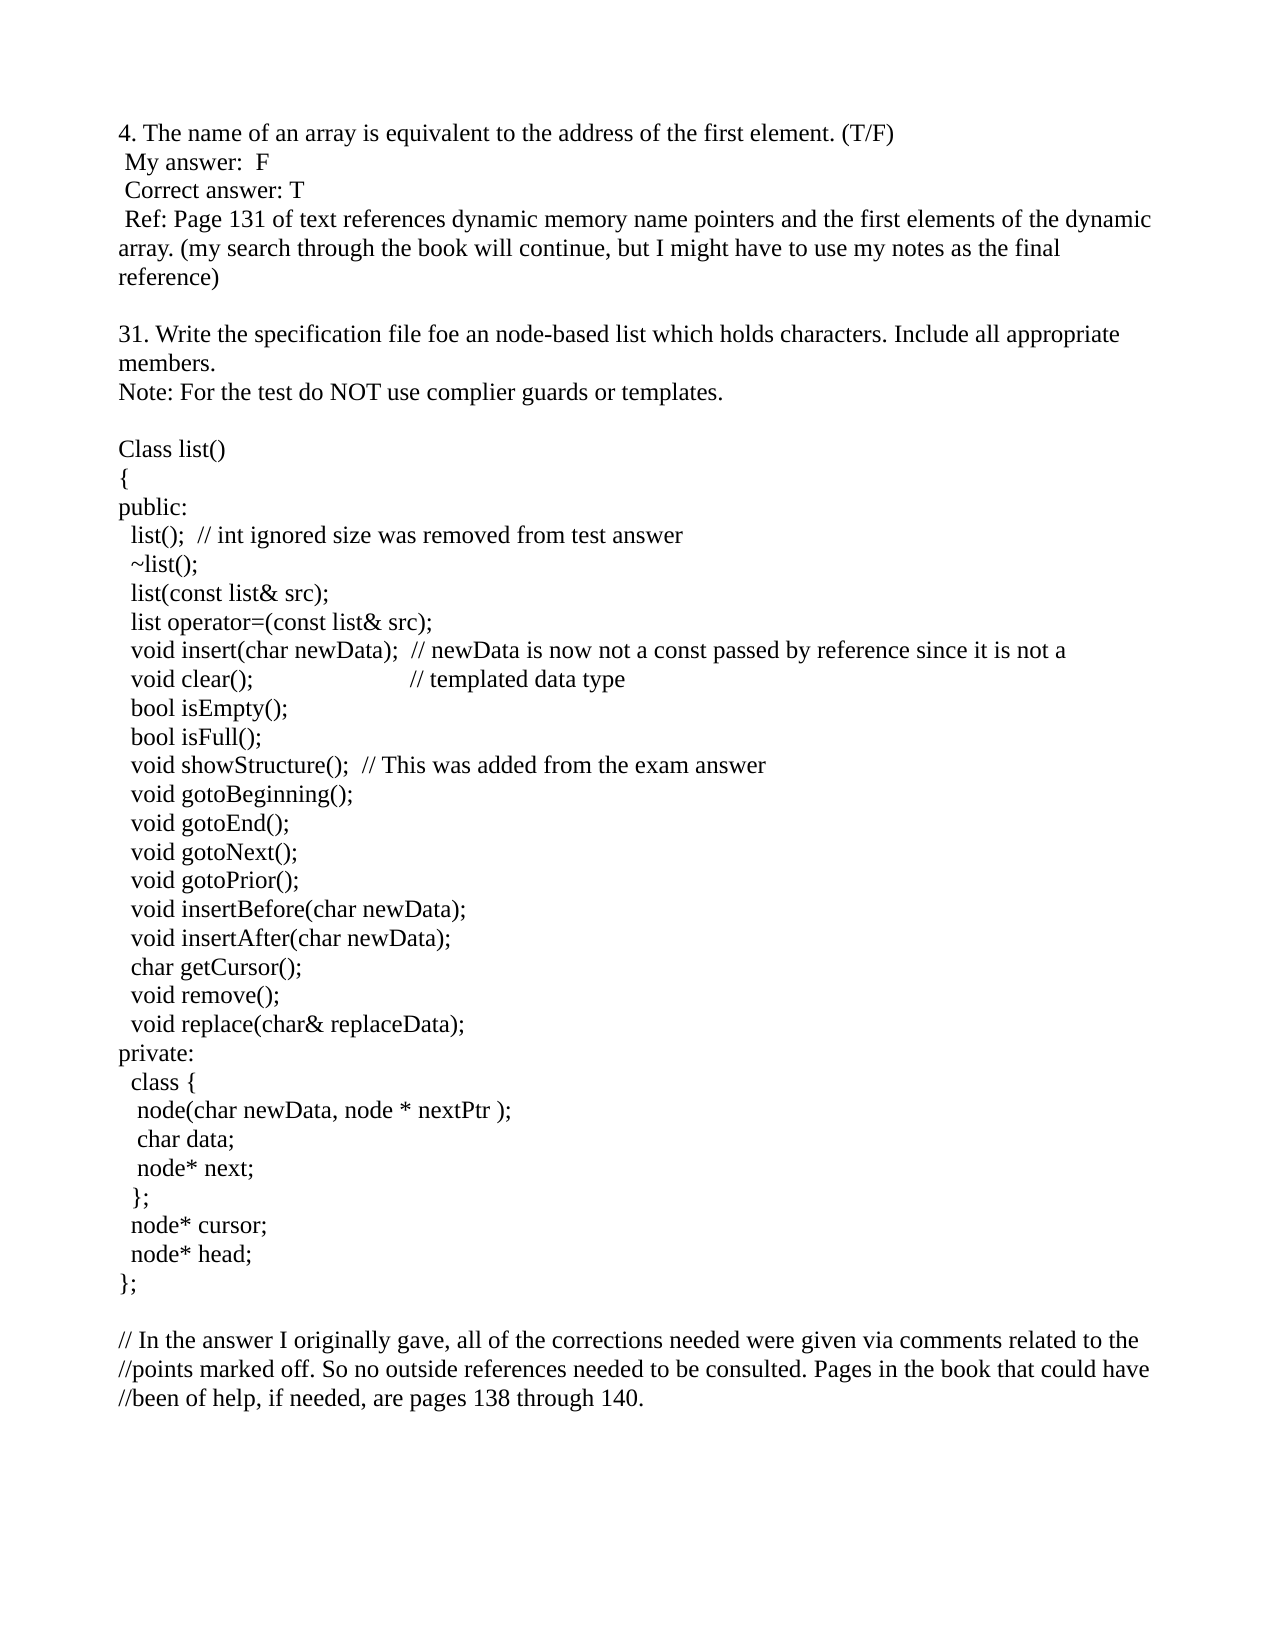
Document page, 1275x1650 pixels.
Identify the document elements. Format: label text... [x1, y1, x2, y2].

text void gotoPrior(); [118, 866, 1157, 894]
text private: [118, 1038, 1157, 1067]
text { [118, 463, 1157, 492]
text My answer: F [118, 147, 1157, 176]
text node* head; [118, 1239, 1157, 1268]
text char getCursor(); [118, 952, 1157, 981]
text void showStructure(); // This was added from the exam answer [118, 751, 1157, 779]
text void replace(char& replaceData); [118, 1009, 1157, 1038]
text // In the answer I originally gave, all of the corrections needed were given via comments related to the [118, 1326, 1157, 1354]
text Class list() [118, 434, 1157, 463]
text char data; [118, 1124, 1157, 1153]
text void gotoNext(); [118, 837, 1157, 866]
text Note: For the test do NOT use complier guards or templates. [118, 377, 1157, 406]
text //points marked off. So no outside references needed to be consulted. Pages in the book that could have [118, 1354, 1157, 1383]
text void insertBefore(char newData); [118, 894, 1157, 923]
text void gotoEnd(); [118, 808, 1157, 837]
text public: [118, 492, 1157, 521]
text list operator=(const list& src); [118, 607, 1157, 636]
text ~list(); [118, 549, 1157, 578]
text void insert(char newData); // newData is now not a const passed by reference since it is not a [118, 636, 1157, 664]
text 31. Write the specification file foe an node-based list which holds characters. Include all appropriate members. [118, 319, 1157, 377]
text }; [118, 1182, 1157, 1211]
text 4. The name of an array is equivalent to the address of the first element. (T/F) [118, 118, 1157, 147]
text void gotoBeginning(); [118, 779, 1157, 808]
text Ref: Page 131 of text references dynamic memory name pointers and the first elements of the dynamic array. (my search through the book will continue, but I might have to use my notes as the final reference) [118, 204, 1157, 291]
text }; [118, 1268, 1157, 1297]
text void clear(); // templated data type [118, 664, 1157, 693]
text void remove(); [118, 981, 1157, 1009]
text Correct answer: T [118, 176, 1157, 204]
text node(char newData, node * nextPtr ); [118, 1096, 1157, 1124]
text node* next; [118, 1153, 1157, 1182]
text void insertAfter(char newData); [118, 923, 1157, 952]
text //been of help, if needed, are pages 138 through 140. [118, 1383, 1157, 1412]
text list(const list& src); [118, 578, 1157, 607]
text list(); // int ignored size was removed from test answer [118, 521, 1157, 549]
text bool isFull(); [118, 722, 1157, 751]
text bool isEmpty(); [118, 693, 1157, 722]
text class { [118, 1067, 1157, 1096]
text node* cursor; [118, 1211, 1157, 1239]
